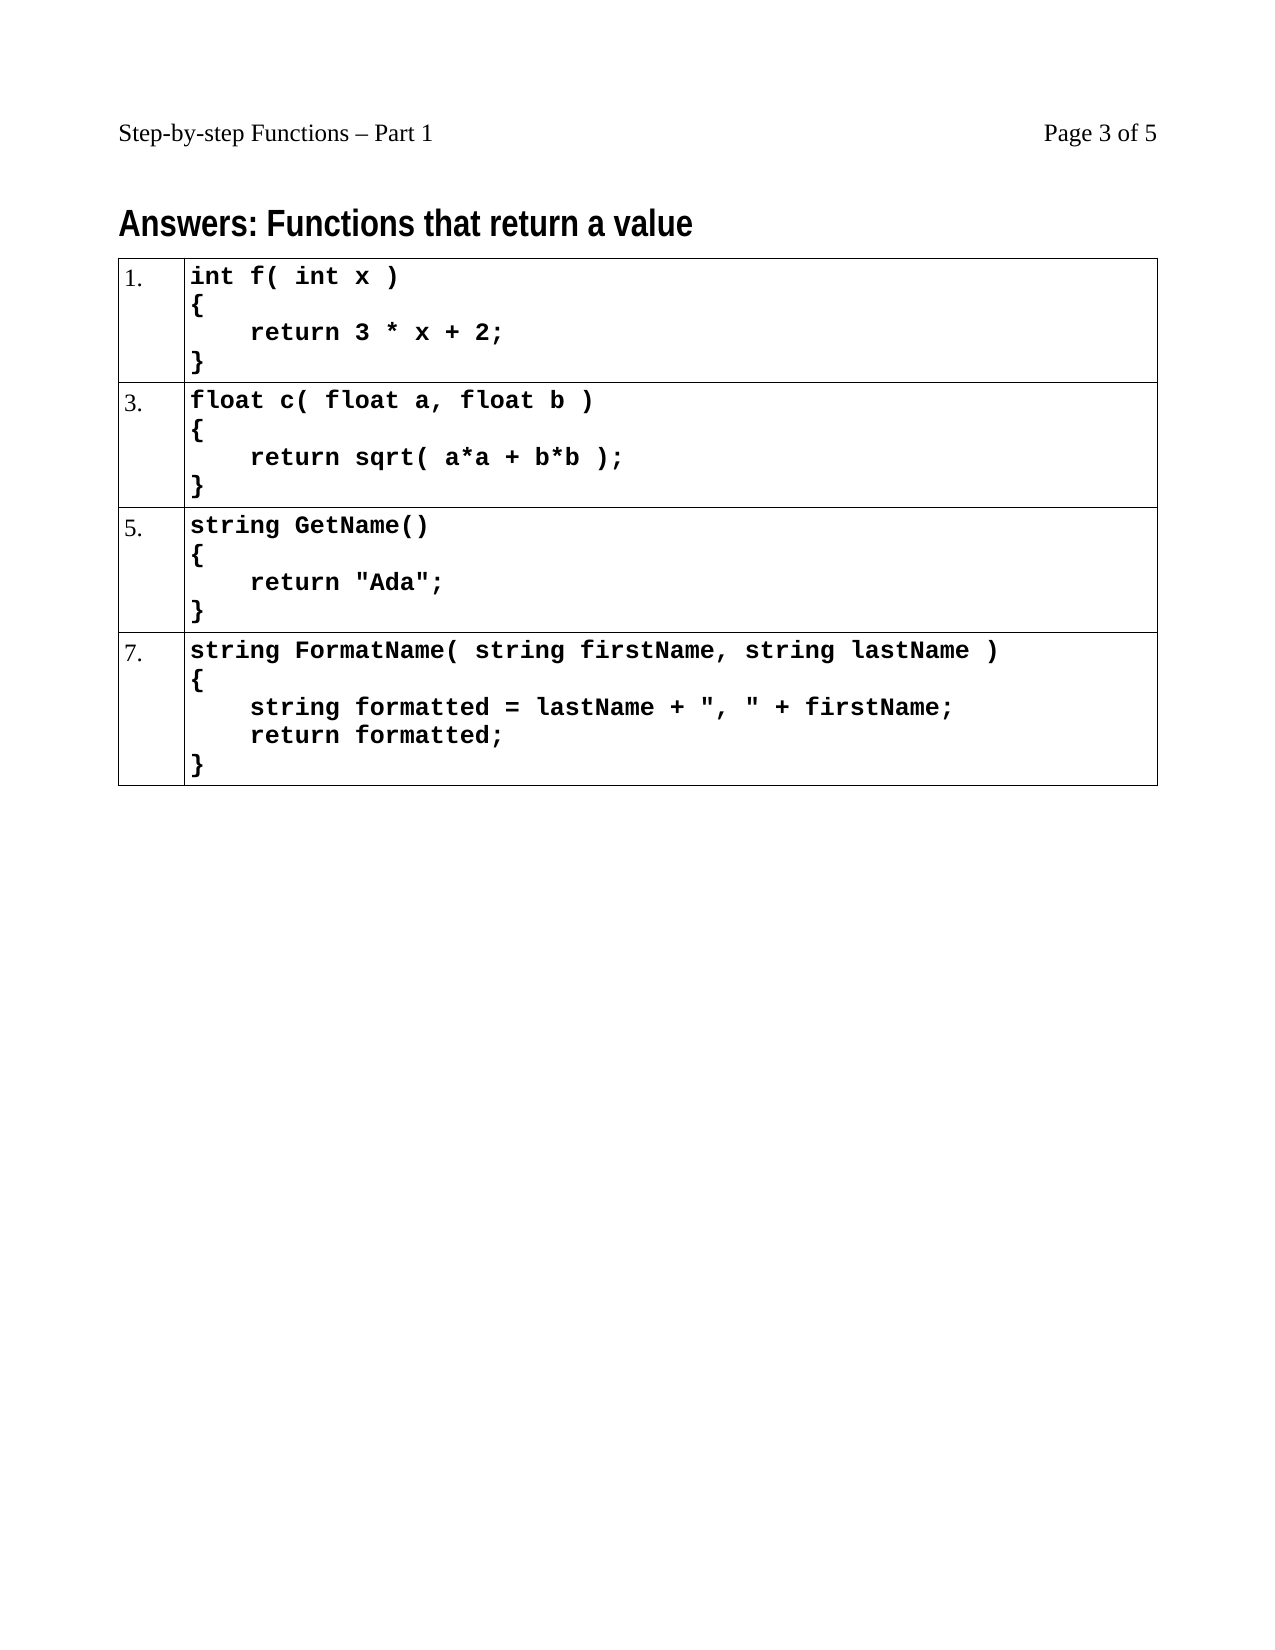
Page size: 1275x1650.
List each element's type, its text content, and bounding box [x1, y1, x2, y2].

table_cell string FormatName( string firstName, string lastName ) { string formatted = lastName + ", " + firstName; return formatted; } [185, 633, 1157, 785]
subtitle Answers: Functions that return a value [118, 201, 1157, 245]
table_header 1. [119, 259, 184, 382]
table_cell string GetName() { return "Ada"; } [185, 508, 1157, 632]
table_cell 7. [119, 633, 184, 785]
table_cell 5. [119, 508, 184, 632]
table_cell 3. [119, 383, 184, 507]
table_header int f( int x ) { return 3 * x + 2; } [185, 259, 1157, 382]
table_cell float c( float a, float b ) { return sqrt( a*a + b*b ); } [185, 383, 1157, 507]
